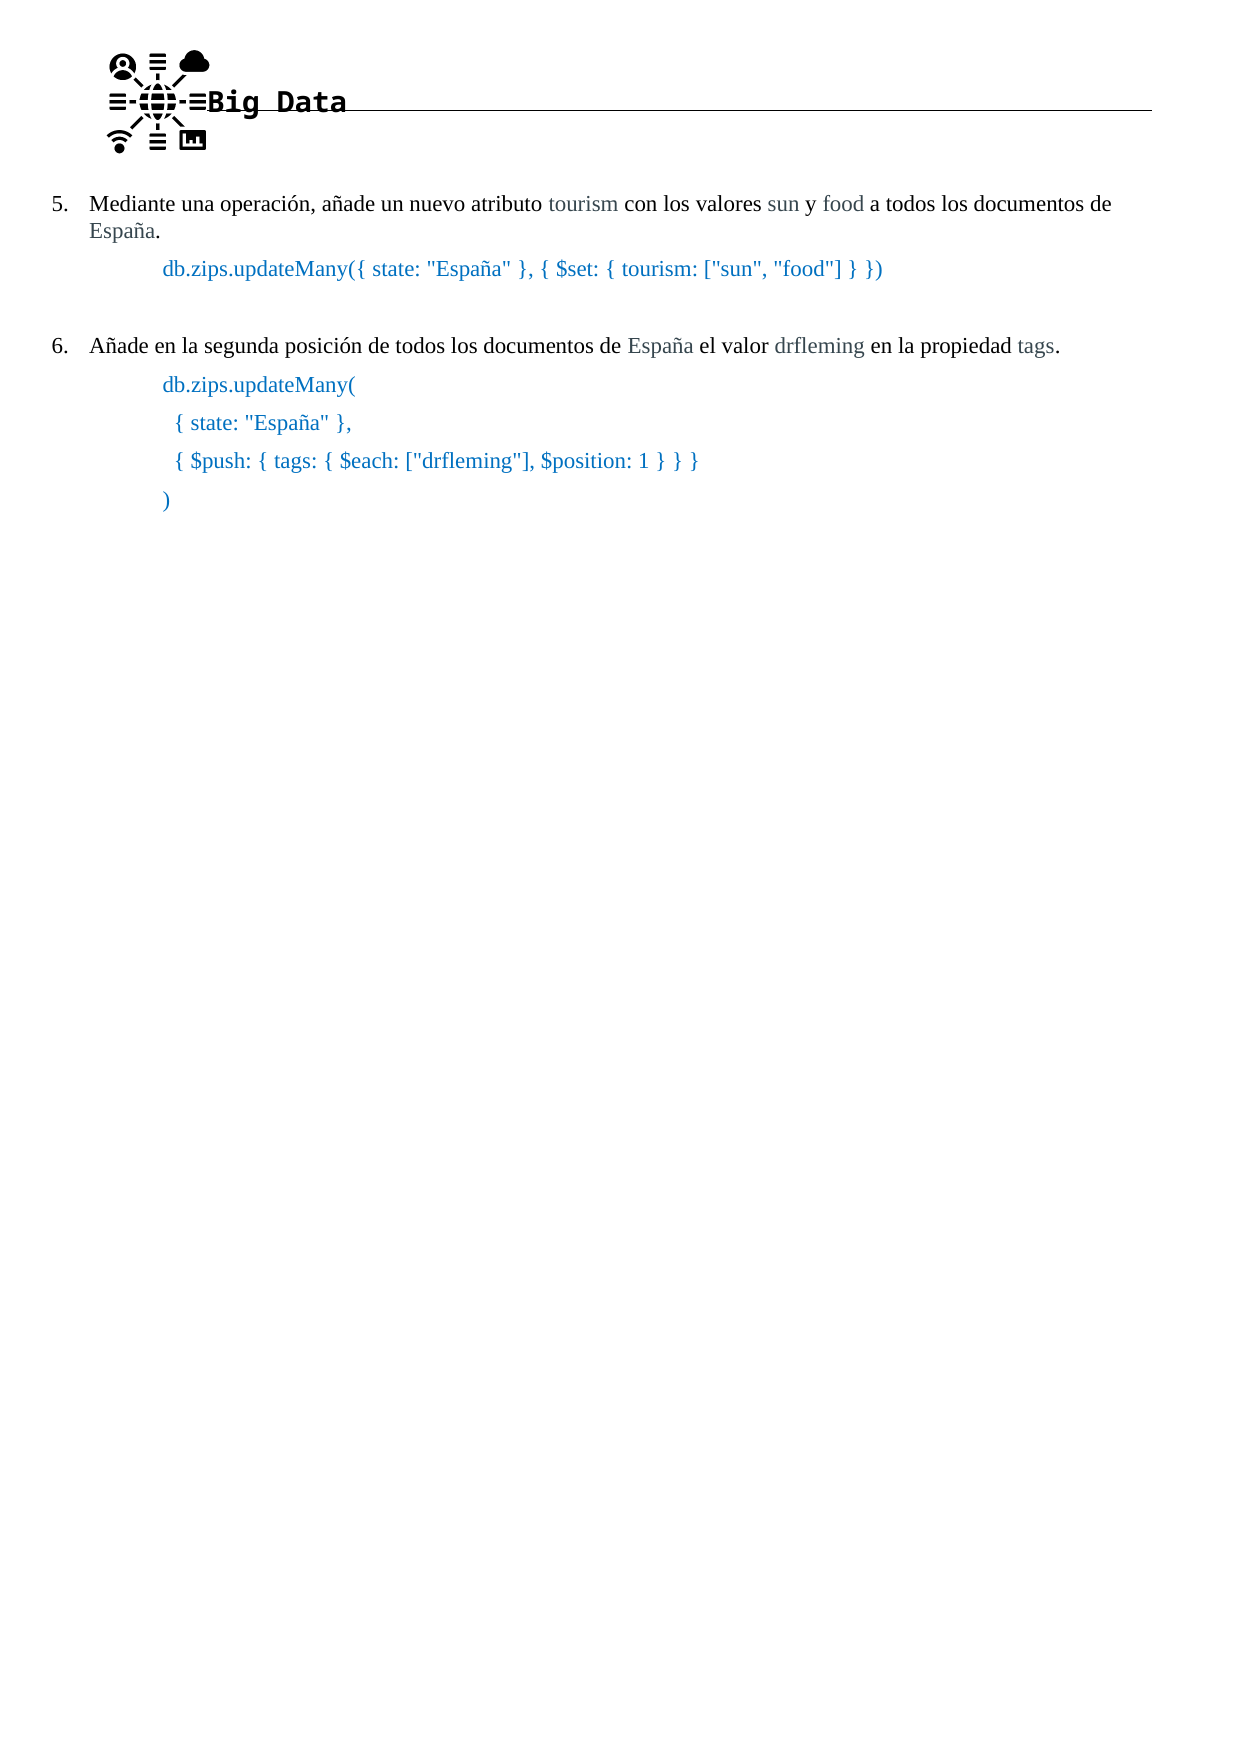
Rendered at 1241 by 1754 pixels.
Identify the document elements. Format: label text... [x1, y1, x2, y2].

list Añade en la segunda posición de todos los documentos de España el valor drfleming en la propiedad tags. [51, 332, 1141, 358]
text { $push: { tags: { $each: ["drfleming"], $position: 1 } } } [162, 447, 1141, 474]
text ) [162, 486, 1141, 512]
list Mediante una operación, añade un nuevo atributo tourism con los valores sun y food a todos los documentos de España. [51, 190, 1141, 243]
text { state: "España" }, [162, 409, 1141, 435]
text db.zips.updateMany({ state: "España" }, { $set: { tourism: ["sun", "food"] } }) [162, 255, 1141, 282]
text db.zips.updateMany( [162, 371, 1141, 397]
